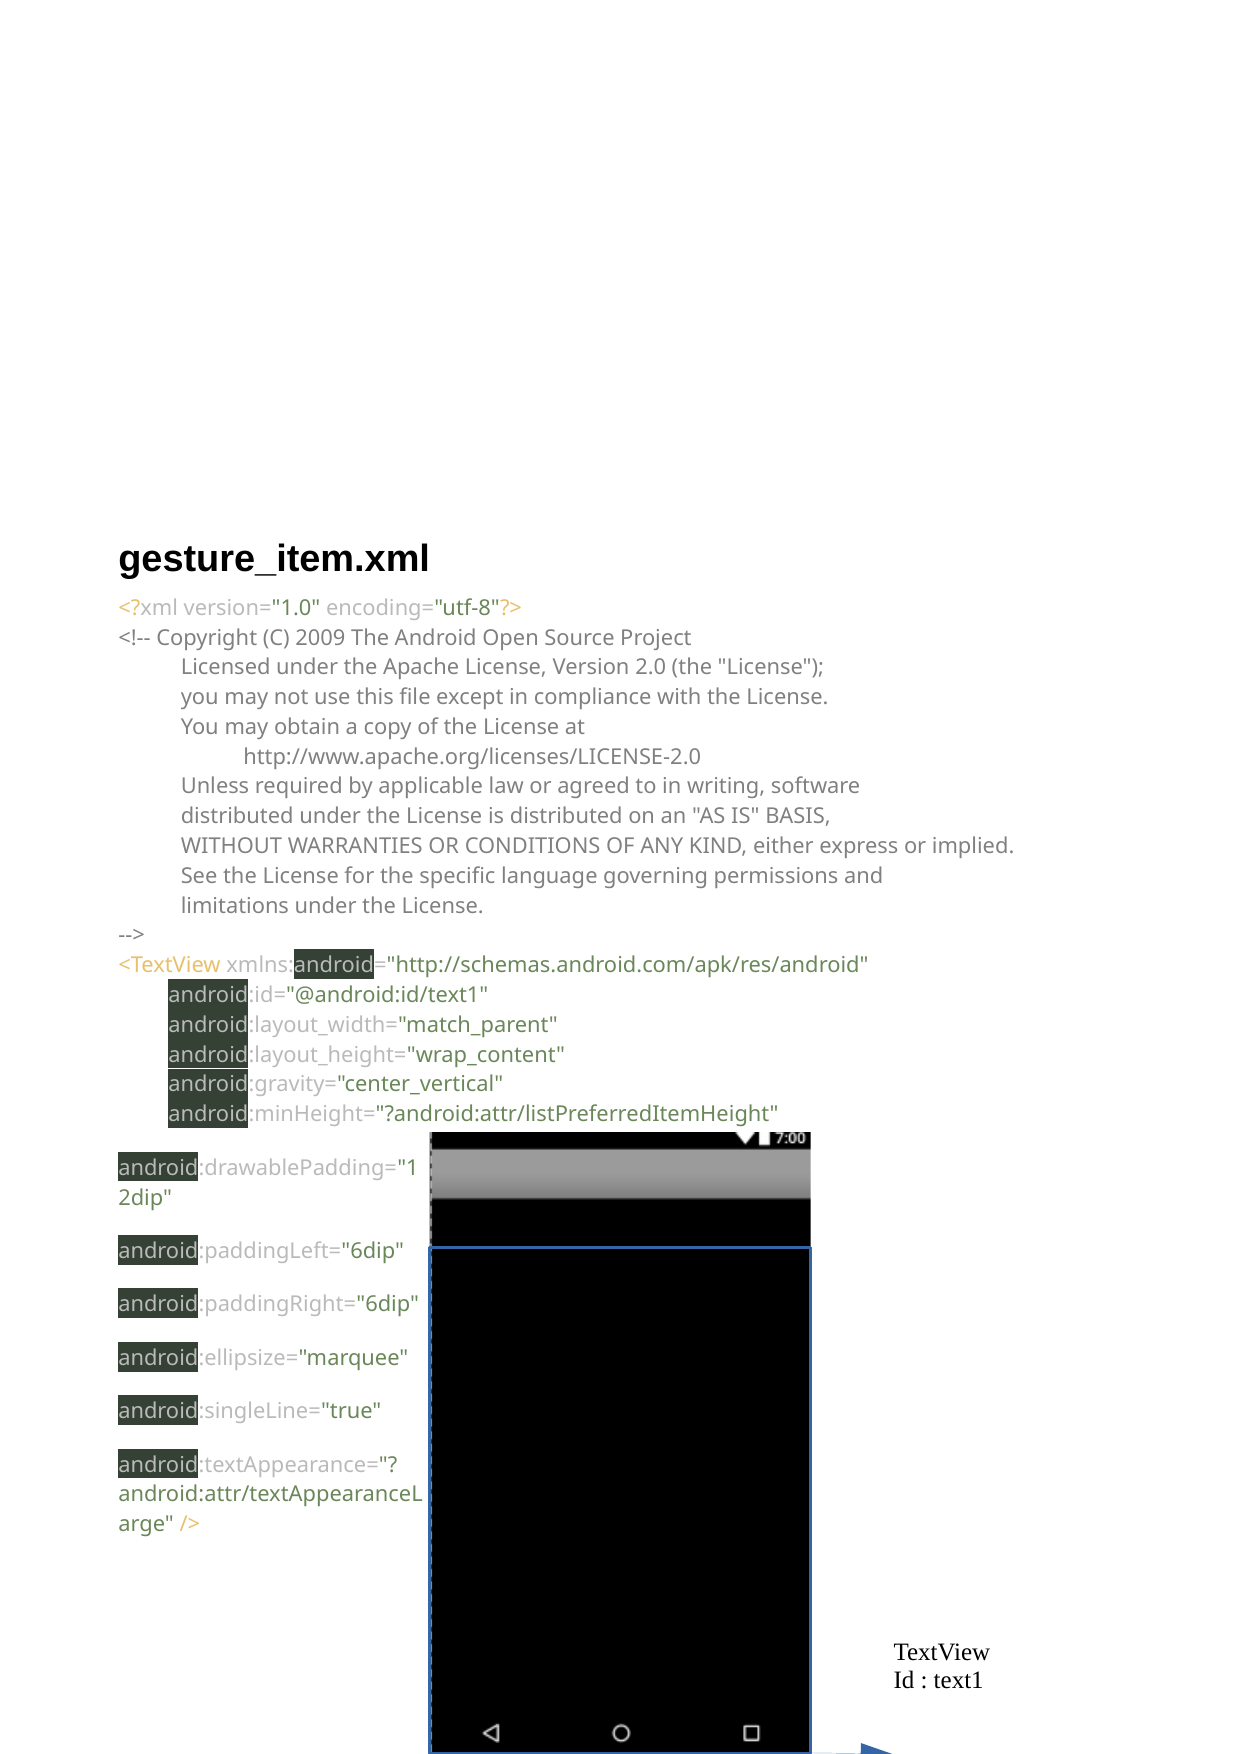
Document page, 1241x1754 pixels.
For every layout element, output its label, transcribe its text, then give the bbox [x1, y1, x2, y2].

text You may obtain a copy of the License at [118, 711, 1122, 741]
text you may not use this file except in compliance with the License. [118, 681, 1122, 711]
text android:layout_height="wrap_content" [118, 1039, 1122, 1068]
text distributed under the License is distributed on an "AS IS" BASIS, [118, 800, 1122, 830]
text <?xml version="1.0" encoding="utf-8"?> [118, 592, 1122, 622]
picture [429, 1132, 811, 1246]
text android:drawablePadding="12dip" [118, 1128, 1122, 1211]
text Unless required by applicable law or agreed to in writing, software [118, 771, 1122, 800]
text <!-- Copyright (C) 2009 The Android Open Source Project [118, 622, 1122, 651]
text android:gravity="center_vertical" [118, 1068, 1122, 1098]
text limitations under the License. [118, 890, 1122, 919]
text android:minHeight="?android:attr/listPreferredItemHeight" [118, 1098, 1122, 1128]
text android:textAppearance="?android:attr/textAppearanceLarge" /> [118, 1425, 428, 1538]
text [812, 1425, 1122, 1538]
text Licensed under the Apache License, Version 2.0 (the "License"); [118, 651, 1122, 681]
text android:singleLine="true" [118, 1372, 428, 1425]
text android:ellipsize="marquee" [118, 1318, 428, 1372]
text [812, 1318, 1122, 1372]
text android:layout_width="match_parent" [118, 1009, 1122, 1039]
text [812, 1265, 1122, 1318]
text <TextView xmlns:android="http://schemas.android.com/apk/res/android" [118, 949, 1122, 979]
subtitle gesture_item.xml [118, 536, 1122, 579]
text --> [118, 919, 1122, 949]
picture [431, 1249, 809, 1752]
text WITHOUT WARRANTIES OR CONDITIONS OF ANY KIND, either express or implied. [118, 830, 1122, 860]
text [811, 1211, 1122, 1265]
text http://www.apache.org/licenses/LICENSE-2.0 [118, 741, 1122, 771]
text android:paddingLeft="6dip" [118, 1211, 429, 1265]
text android:id="@android:id/text1" [118, 979, 1122, 1009]
text android:paddingRight="6dip" [118, 1265, 428, 1318]
text See the License for the specific language governing permissions and [118, 860, 1122, 890]
text [812, 1372, 1122, 1425]
